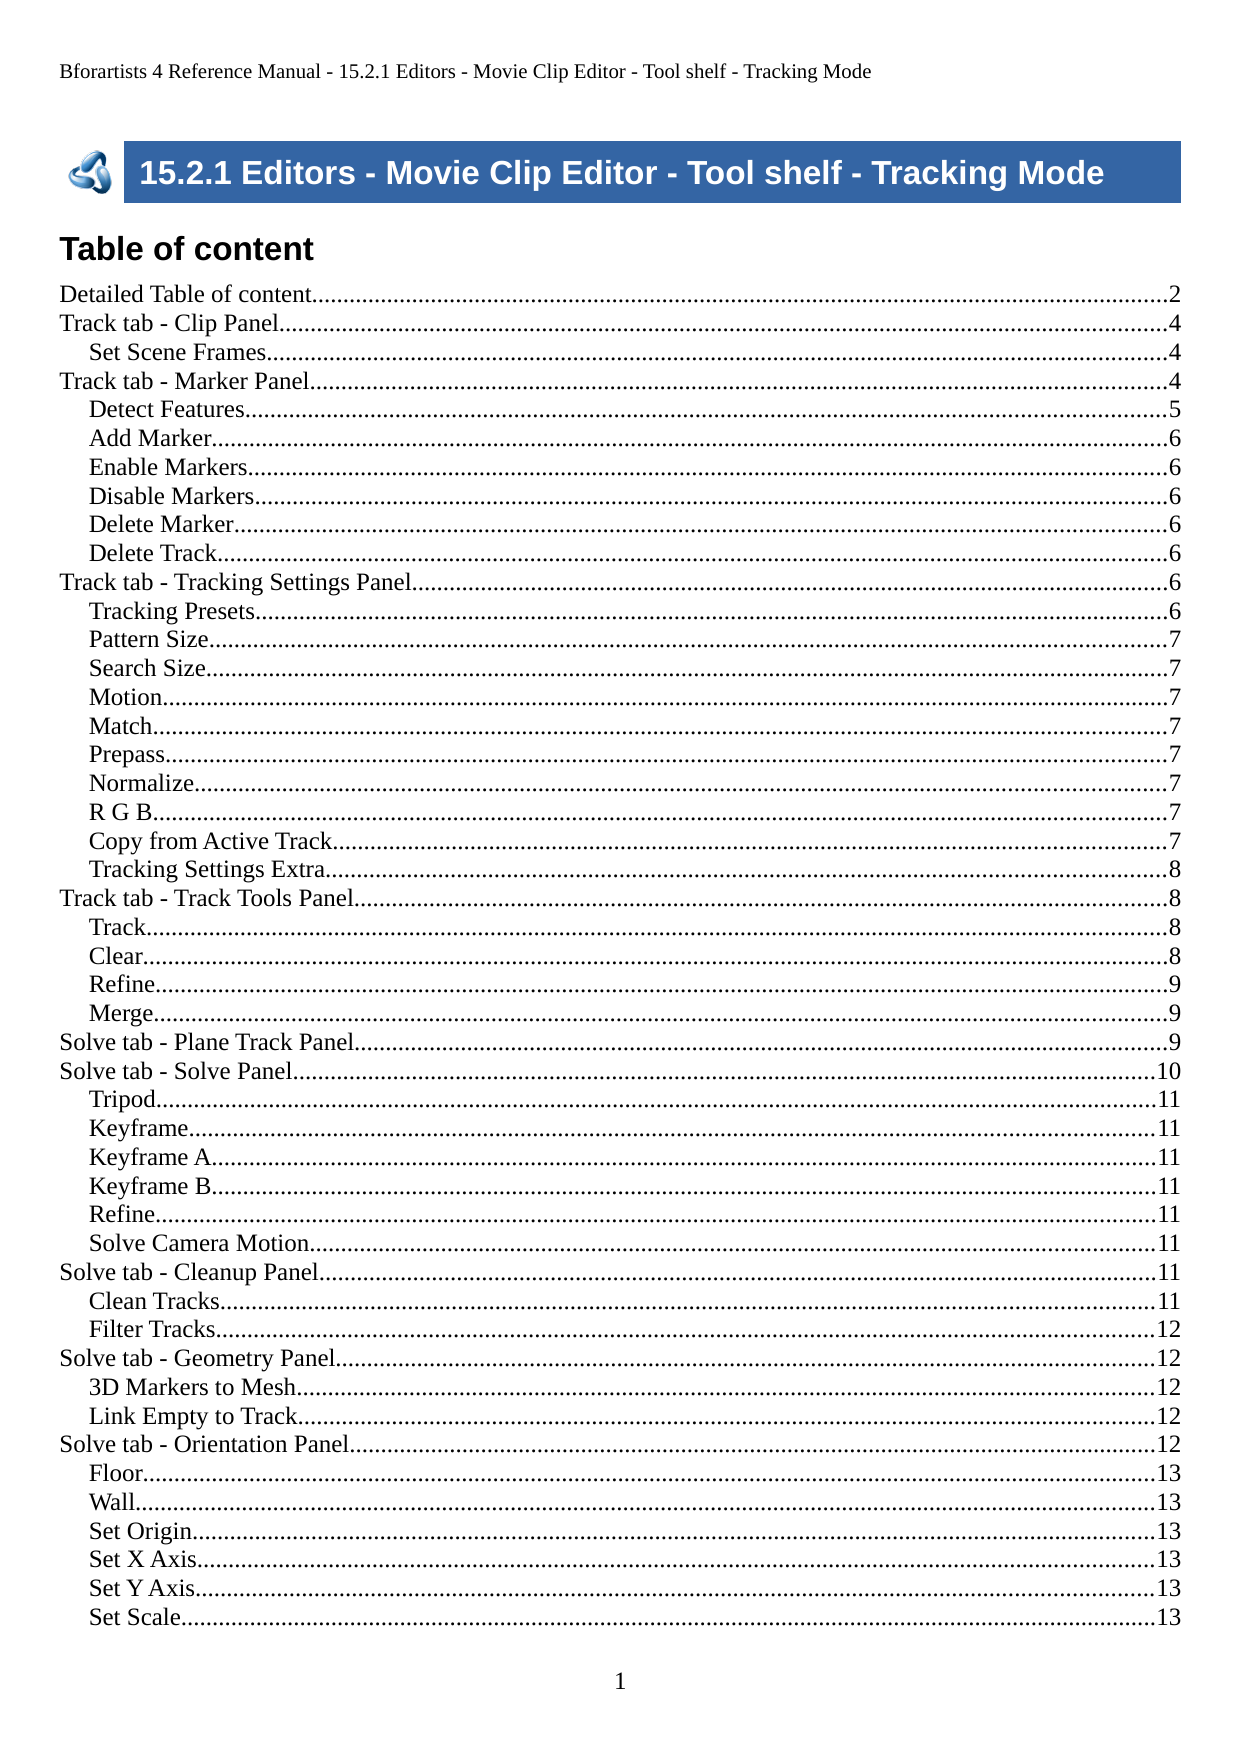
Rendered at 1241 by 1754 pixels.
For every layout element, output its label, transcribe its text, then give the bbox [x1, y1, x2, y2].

text Clean Tracks 11 [88, 1286, 1181, 1314]
text Keyframe 11 [88, 1113, 1181, 1142]
text Tracking Presets 6 [88, 596, 1181, 624]
text Solve tab - Cleanup Panel 11 [59, 1257, 1181, 1286]
text Match 7 [88, 711, 1181, 739]
text Link Empty to Track 12 [88, 1401, 1181, 1429]
text Set Origin 13 [88, 1516, 1181, 1544]
text Wall 13 [88, 1487, 1181, 1516]
text Add Marker 6 [88, 423, 1181, 452]
text Delete Track 6 [88, 538, 1181, 567]
text Tracking Settings Extra 8 [88, 854, 1181, 883]
text Detailed Table of content 2 [59, 279, 1181, 308]
text Copy from Active Track 7 [88, 826, 1181, 854]
text Refine 11 [88, 1199, 1181, 1228]
text Delete Marker 6 [88, 509, 1181, 538]
text Disable Markers 6 [88, 481, 1181, 509]
text Pattern Size 7 [88, 624, 1181, 653]
text Prepass 7 [88, 739, 1181, 768]
text Tripod 11 [88, 1084, 1181, 1113]
text Normalize 7 [88, 768, 1181, 797]
text Floor 13 [88, 1458, 1181, 1487]
table_header [59, 141, 124, 203]
text R G B 7 [88, 797, 1181, 826]
text Track tab - Clip Panel 4 [59, 308, 1181, 337]
text Track tab - Marker Panel 4 [59, 366, 1181, 394]
text Enable Markers 6 [88, 452, 1181, 481]
text Keyframe A 11 [88, 1142, 1181, 1171]
text Detect Features 5 [88, 394, 1181, 423]
table_header 15.2.1 Editors - Movie Clip Editor - Tool shelf - Tracking Mode [124, 141, 1181, 203]
text Track tab - Track Tools Panel 8 [59, 883, 1181, 912]
text Set Y Axis 13 [88, 1573, 1181, 1602]
text Set X Axis 13 [88, 1544, 1181, 1573]
text Keyframe B 11 [88, 1171, 1181, 1199]
text Filter Tracks 12 [88, 1314, 1181, 1343]
picture [65, 147, 114, 197]
subtitle Table of content [59, 228, 1181, 267]
text Motion 7 [88, 682, 1181, 711]
text Solve tab - Solve Panel 10 [59, 1056, 1181, 1084]
text Set Scale 13 [88, 1602, 1181, 1631]
text Clear 8 [88, 941, 1181, 969]
text Set Scene Frames 4 [88, 337, 1181, 366]
text Search Size 7 [88, 653, 1181, 682]
text Solve tab - Plane Track Panel 9 [59, 1027, 1181, 1056]
text Track tab - Tracking Settings Panel 6 [59, 567, 1181, 596]
text 3D Markers to Mesh 12 [88, 1372, 1181, 1401]
text Solve tab - Orientation Panel 12 [59, 1429, 1181, 1458]
text Merge 9 [88, 998, 1181, 1027]
text Refine 9 [88, 969, 1181, 998]
text Solve tab - Geometry Panel 12 [59, 1343, 1181, 1372]
text Solve Camera Motion 11 [88, 1228, 1181, 1257]
text Track 8 [88, 912, 1181, 941]
